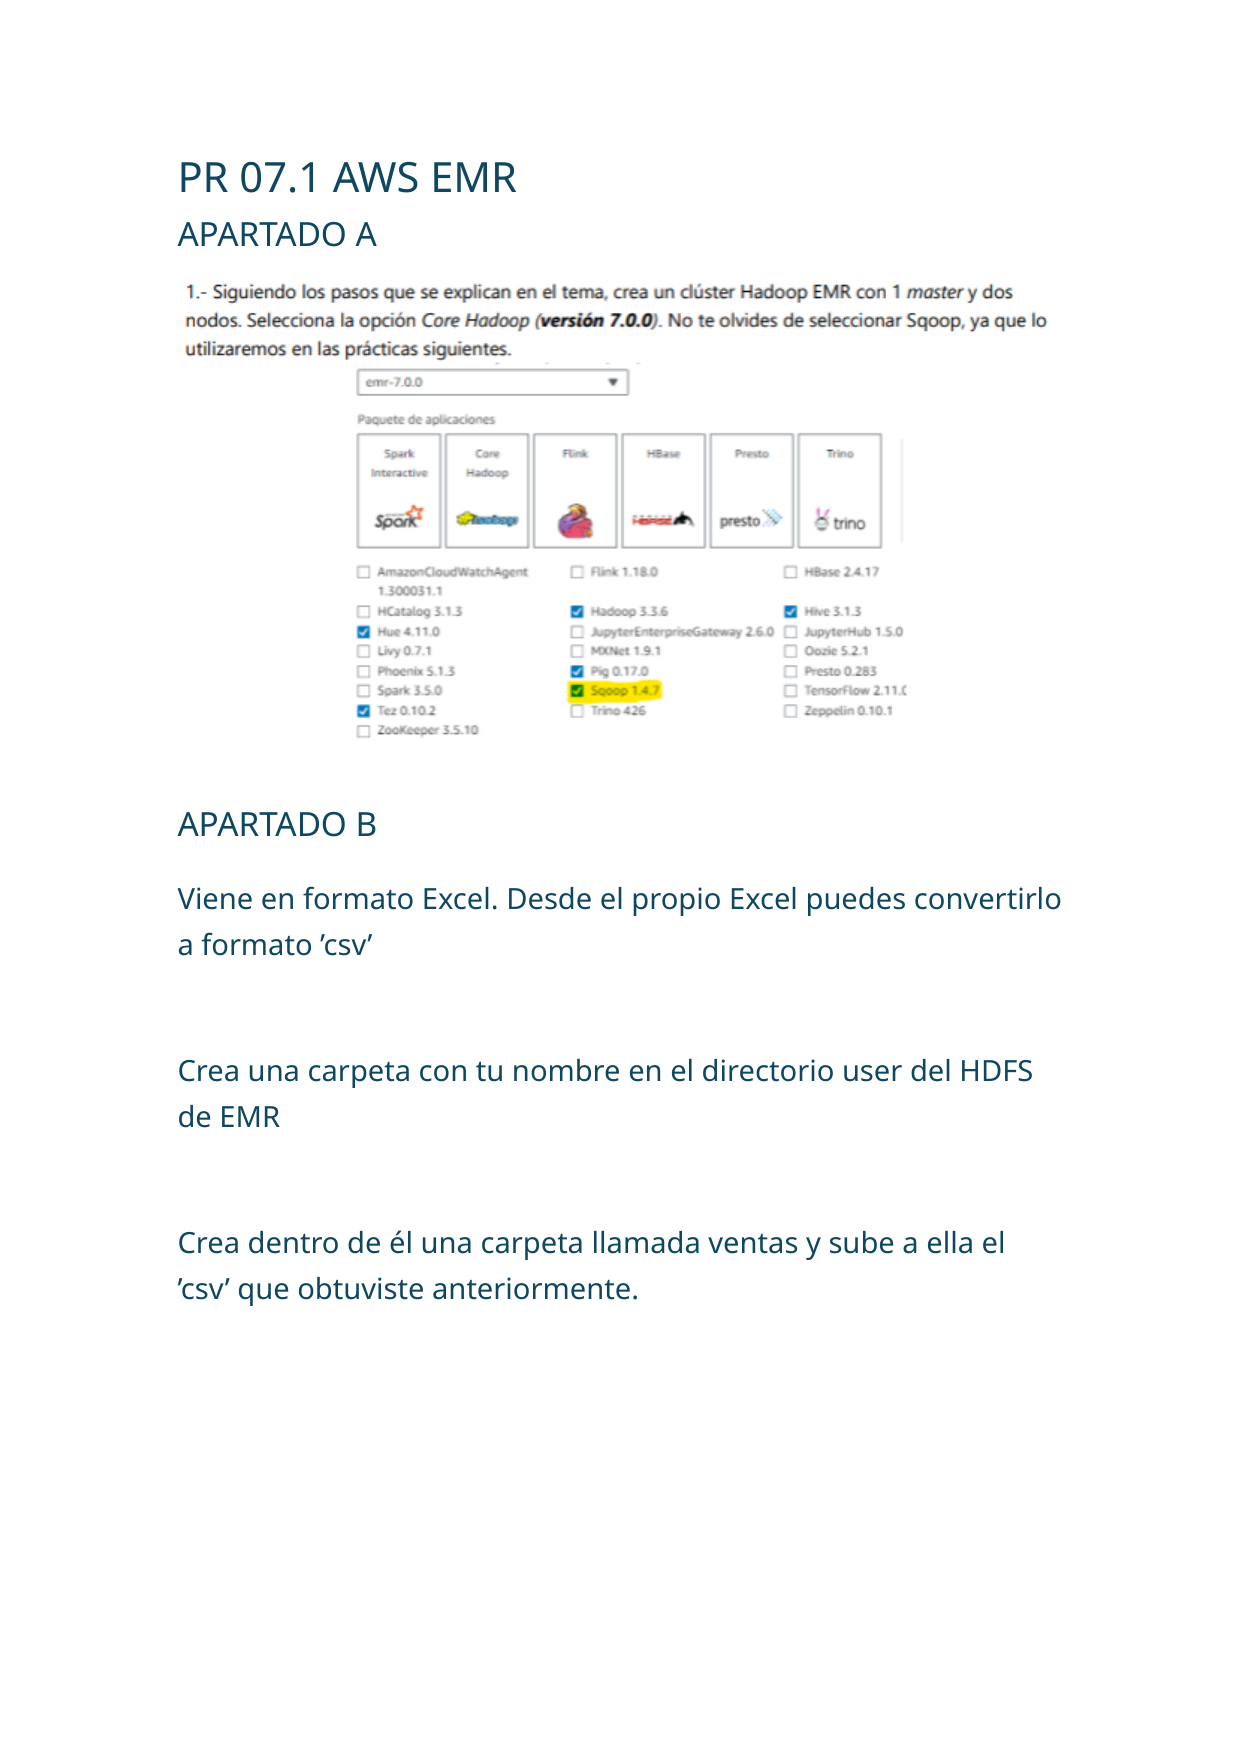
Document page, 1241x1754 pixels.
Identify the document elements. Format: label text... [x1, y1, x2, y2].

subtitle APARTADO B [177, 801, 1063, 846]
subtitle Crea una carpeta con tu nombre en el directorio user del HDFS de EMR [177, 1050, 1063, 1136]
subtitle Viene en formato Excel. Desde el propio Excel puedes convertirlo a formato ’csv’ [177, 878, 1063, 963]
subtitle Crea dentro de él una carpeta llamada ventas y sube a ella el ’csv’ que obtuviste anteriormente. [177, 1222, 1063, 1308]
text PR 07.1 AWS EMR APARTADO A [177, 148, 1063, 257]
